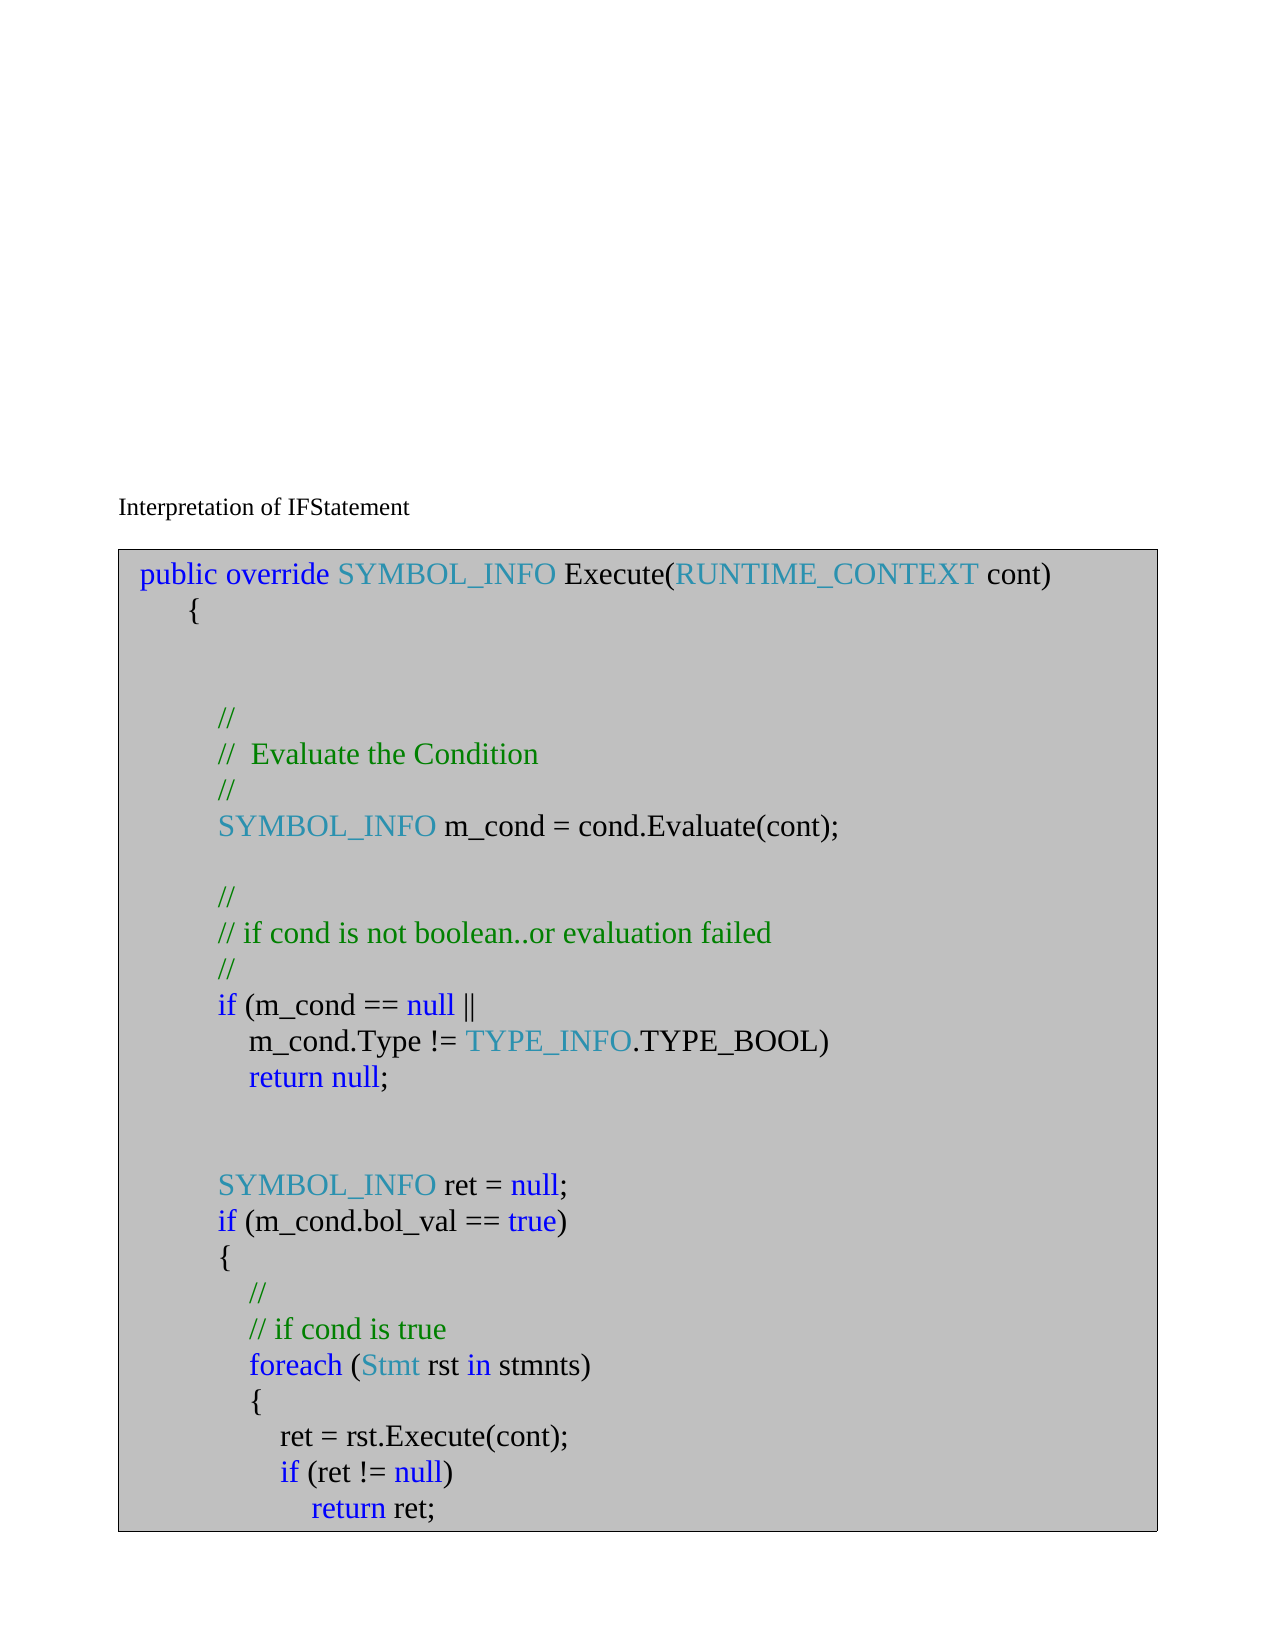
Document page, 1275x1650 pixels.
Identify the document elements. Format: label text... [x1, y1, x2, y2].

table_header public override SYMBOL_INFO Execute(RUNTIME_CONTEXT cont) { // // Evaluate the Condition // SYMBOL_INFO m_cond = cond.Evaluate(cont); // // if cond is not boolean..or evaluation failed // if (m_cond == null || m_cond.Type != TYPE_INFO.TYPE_BOOL) return null; SYMBOL_INFO ret = null; if (m_cond.bol_val == true) { // // if cond is true foreach (Stmt rst in stmnts) { ret = rst.Execute(cont); if (ret != null) return ret; [119, 550, 1157, 1531]
text Interpretation of IFStatement [118, 492, 1157, 521]
